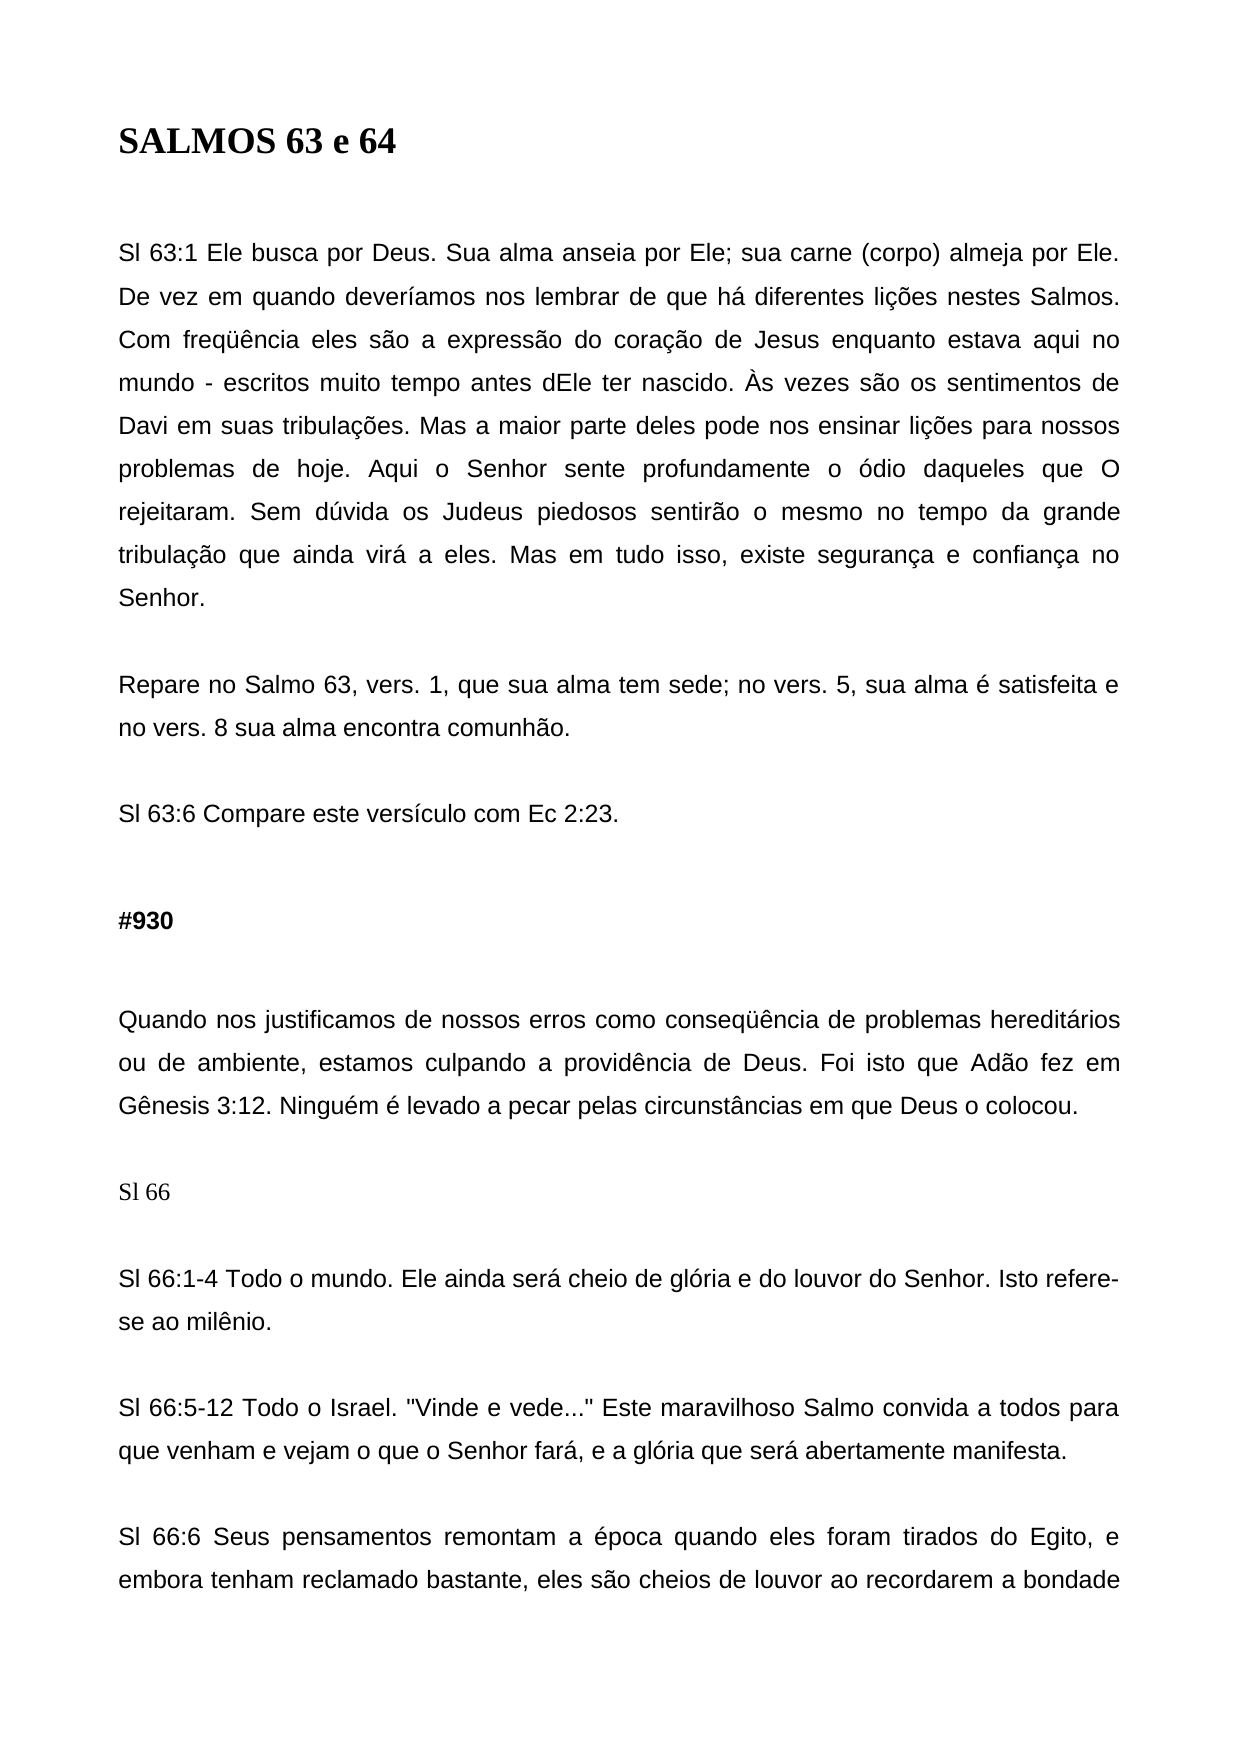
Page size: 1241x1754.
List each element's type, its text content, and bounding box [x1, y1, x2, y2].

text Quando nos justificamos de nossos erros como conseqüência de problemas hereditários ou de ambiente, estamos culpando a providência de Deus. Foi isto que Adão fez em Gênesis 3:12. Ninguém é levado a pecar pelas circunstâncias em que Deus o colocou. [118, 1005, 1122, 1120]
text Repare no Salmo 63, vers. 1, que sua alma tem sede; no vers. 5, sua alma é satisfeita e no vers. 8 sua alma encontra comunhão. [118, 670, 1122, 742]
subtitle #930 [118, 906, 1122, 935]
subtitle SALMOS 63 e 64 [118, 118, 1122, 161]
text Sl 66 [118, 1177, 1122, 1206]
text Sl 66:6 Seus pensamentos remontam a época quando eles foram tirados do Egito, e embora tenham reclamado bastante, eles são cheios de louvor ao recordarem a bondade [118, 1522, 1122, 1594]
text Sl 63:1 Ele busca por Deus. Sua alma anseia por Ele; sua carne (corpo) almeja por Ele. De vez em quando deveríamos nos lembrar de que há diferentes lições nestes Salmos. Com freqüência eles são a expressão do coração de Jesus enquanto estava aqui no mundo - escritos muito tempo antes dEle ter nascido. Às vezes são os sentimentos de Davi em suas tribulações. Mas a maior parte deles pode nos ensinar lições para nossos problemas de hoje. Aqui o Senhor sente profundamente o ódio daqueles que O rejeitaram. Sem dúvida os Judeus piedosos sentirão o mesmo no tempo da grande tribulação que ainda virá a eles. Mas em tudo isso, existe segurança e confiança no Senhor. [118, 238, 1122, 612]
text Sl 66:5-12 Todo o Israel. "Vinde e vede..." Este maravilhoso Salmo convida a todos para que venham e vejam o que o Senhor fará, e a glória que será abertamente manifesta. [118, 1393, 1122, 1465]
text Sl 66:1-4 Todo o mundo. Ele ainda será cheio de glória e do louvor do Senhor. Isto refere-se ao milênio. [118, 1264, 1122, 1336]
text Sl 63:6 Compare este versículo com Ec 2:23. [118, 799, 1122, 828]
